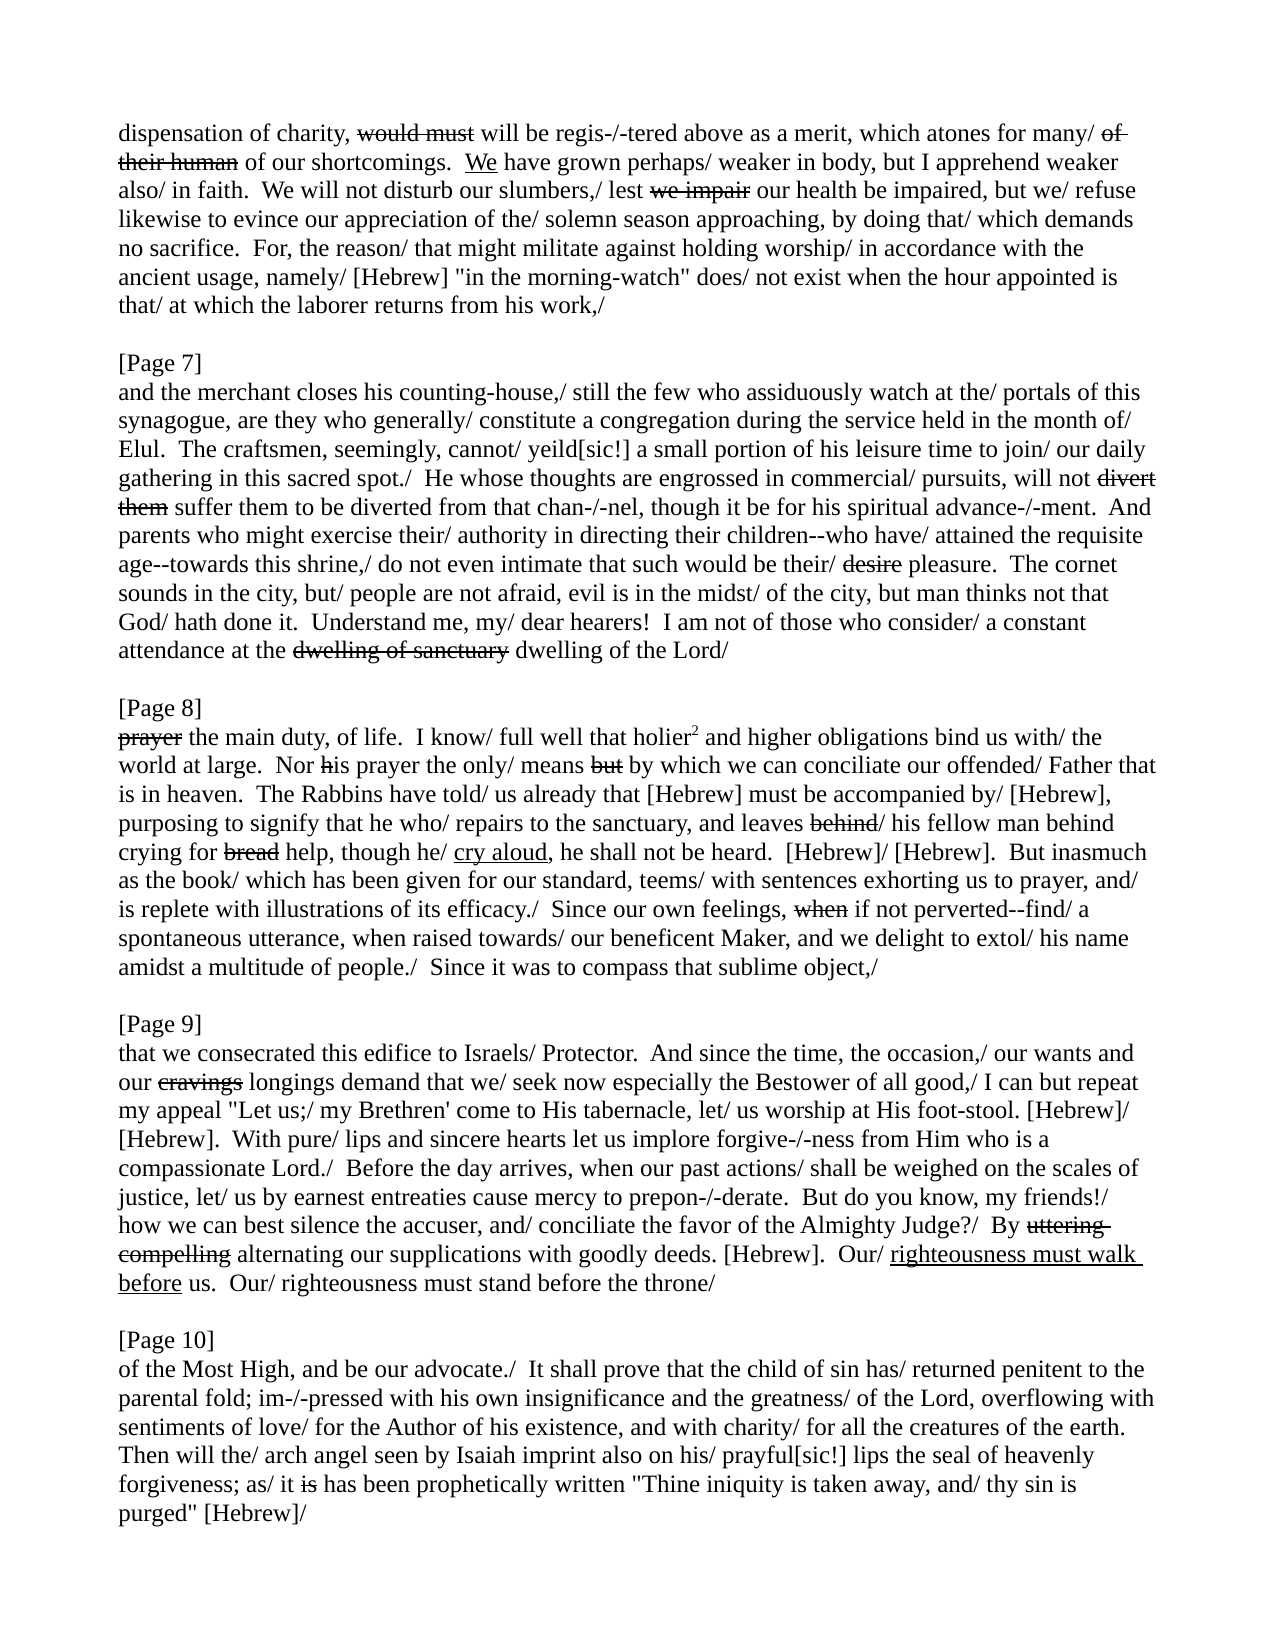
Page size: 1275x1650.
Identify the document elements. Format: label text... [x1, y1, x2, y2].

text that we consecrated this edifice to Israels/ Protector. And since the time, the occasion,/ our wants and our cravings longings demand that we/ seek now especially the Bestower of all good,/ I can but repeat my appeal "Let us;/ my Brethren' come to His tabernacle, let/ us worship at His foot-stool. [Hebrew]/ [Hebrew]. With pure/ lips and sincere hearts let us implore forgive-/-ness from Him who is a compassionate Lord./ Before the day arrives, when our past actions/ shall be weighed on the scales of justice, let/ us by earnest entreaties cause mercy to prepon-/-derate. But do you know, my friends!/ how we can best silence the accuser, and/ conciliate the favor of the Almighty Judge?/ By uttering compelling alternating our supplications with goodly deeds. [Hebrew]. Our/ righteousness must walk before us. Our/ righteousness must stand before the throne/ [118, 1038, 1157, 1297]
text and the merchant closes his counting-house,/ still the few who assiduously watch at the/ portals of this synagogue, are they who generally/ constitute a congregation during the service held in the month of/ Elul. The craftsmen, seemingly, cannot/ yeild[sic!] a small portion of his leisure time to join/ our daily gathering in this sacred spot./ He whose thoughts are engrossed in commercial/ pursuits, will not divert them suffer them to be diverted from that chan-/-nel, though it be for his spiritual advance-/-ment. And parents who might exercise their/ authority in directing their children--who have/ attained the requisite age--towards this shrine,/ do not even intimate that such would be their/ desire pleasure. The cornet sounds in the city, but/ people are not afraid, evil is in the midst/ of the city, but man thinks not that God/ hath done it. Understand me, my/ dear hearers! I am not of those who consider/ a constant attendance at the dwelling of sanctuary dwelling of the Lord/ [118, 377, 1157, 664]
text [Page 10] [118, 1326, 1157, 1354]
text [Page 7] [118, 348, 1157, 377]
text prayer the main duty, of life. I know/ full well that holier2 and higher obligations bind us with/ the world at large. Nor his prayer the only/ means but by which we can conciliate our offended/ Father that is in heaven. The Rabbins have told/ us already that [Hebrew] must be accompanied by/ [Hebrew], purposing to signify that he who/ repairs to the sanctuary, and leaves behind/ his fellow man behind crying for bread help, though he/ cry aloud, he shall not be heard. [Hebrew]/ [Hebrew]. But inasmuch as the book/ which has been given for our standard, teems/ with sentences exhorting us to prayer, and/ is replete with illustrations of its efficacy./ Since our own feelings, when if not perverted--find/ a spontaneous utterance, when raised towards/ our beneficent Maker, and we delight to extol/ his name amidst a multitude of people./ Since it was to compass that sublime object,/ [118, 722, 1157, 981]
text [Page 9] [118, 1009, 1157, 1038]
text dispensation of charity, would must will be regis-/-tered above as a merit, which atones for many/ of their human of our shortcomings. We have grown perhaps/ weaker in body, but I apprehend weaker also/ in faith. We will not disturb our slumbers,/ lest we impair our health be impaired, but we/ refuse likewise to evince our appreciation of the/ solemn season approaching, by doing that/ which demands no sacrifice. For, the reason/ that might militate against holding worship/ in accordance with the ancient usage, namely/ [Hebrew] "in the morning-watch" does/ not exist when the hour appointed is that/ at which the laborer returns from his work,/ [118, 118, 1157, 319]
text [Page 8] [118, 693, 1157, 722]
text of the Most High, and be our advocate./ It shall prove that the child of sin has/ returned penitent to the parental fold; im-/-pressed with his own insignificance and the greatness/ of the Lord, overflowing with sentiments of love/ for the Author of his existence, and with charity/ for all the creatures of the earth. Then will the/ arch angel seen by Isaiah imprint also on his/ prayful[sic!] lips the seal of heavenly forgiveness; as/ it is has been prophetically written "Thine iniquity is taken away, and/ thy sin is purged" [Hebrew]/ [118, 1354, 1157, 1527]
